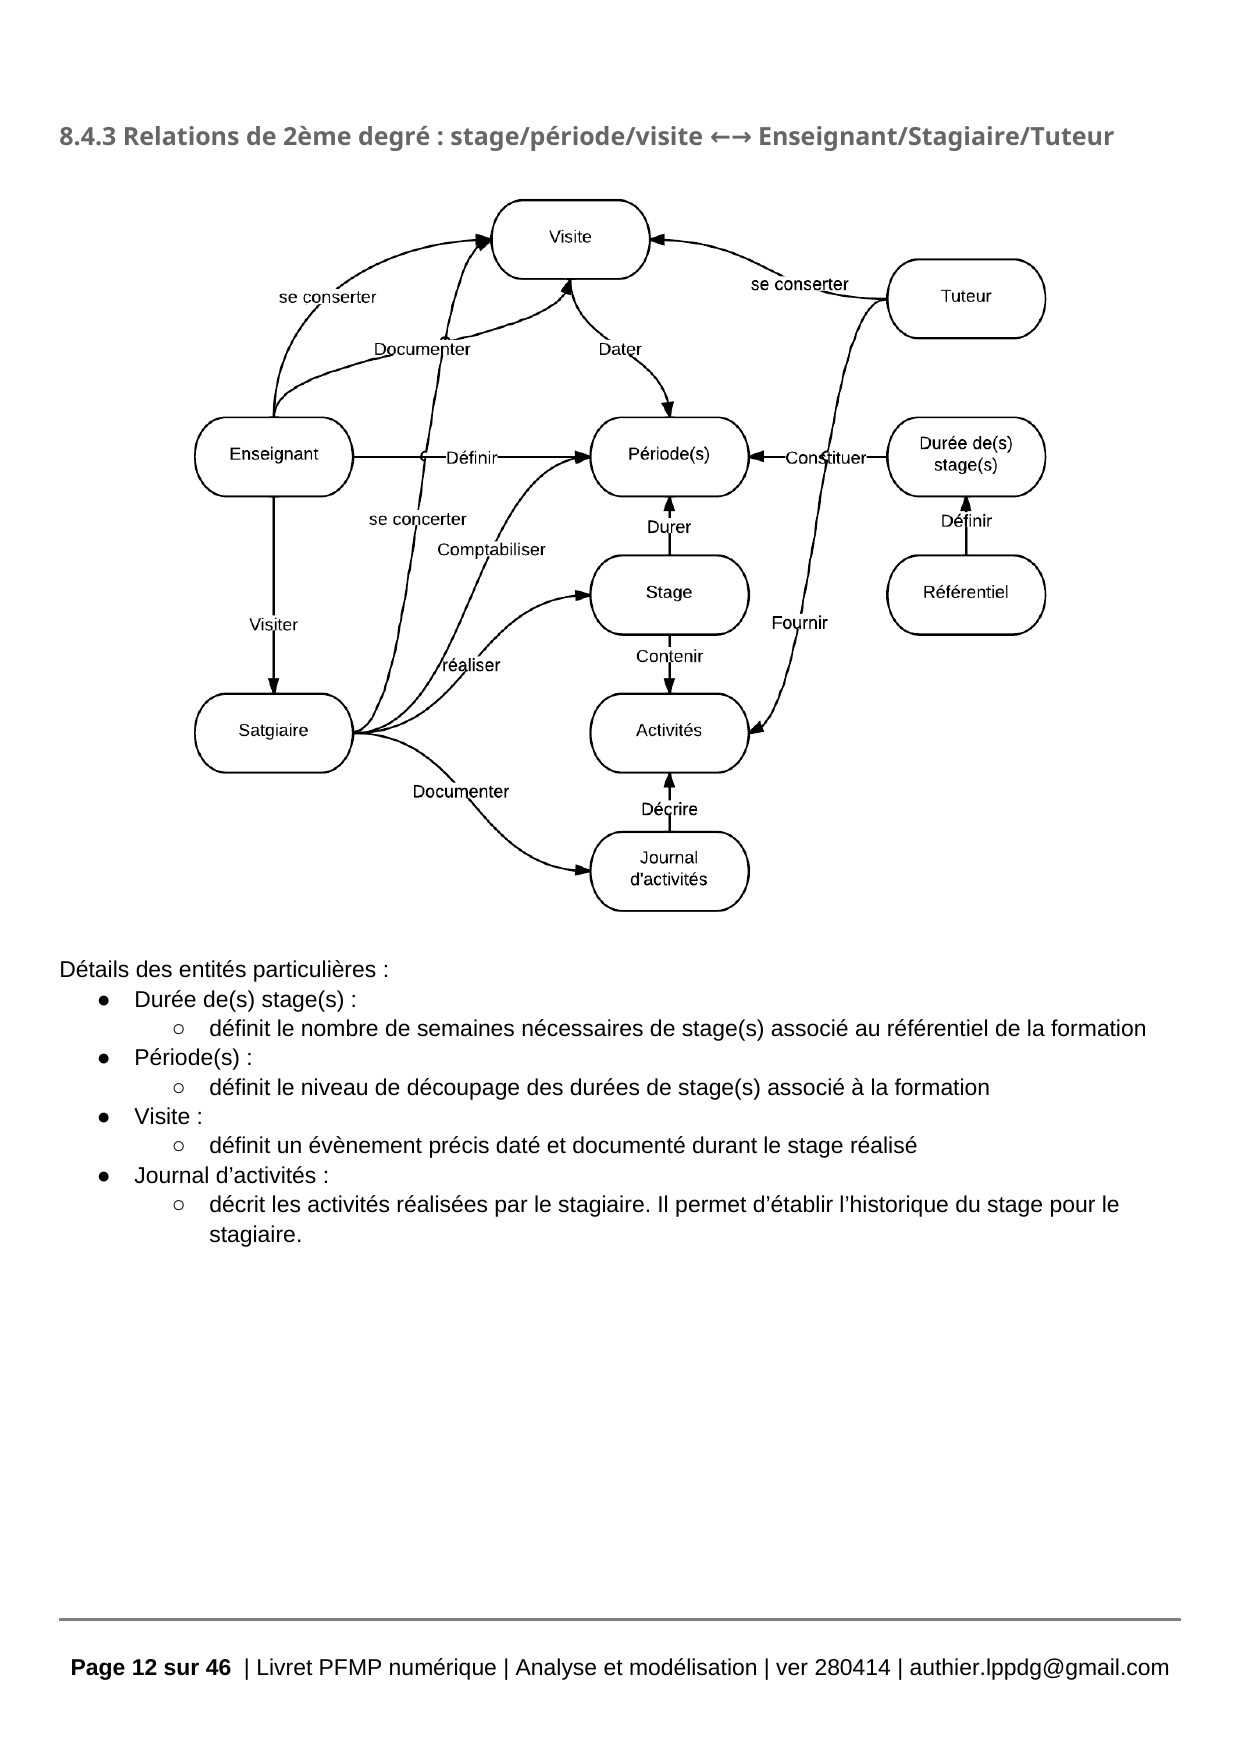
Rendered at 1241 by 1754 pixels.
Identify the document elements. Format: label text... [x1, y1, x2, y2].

list décrit les activités réalisées par le stagiaire. Il permet d’établir l’historique du stage pour le stagiaire. [172, 1192, 1181, 1247]
list Période(s) : [97, 1045, 1181, 1071]
list définit le niveau de découpage des durées de stage(s) associé à la formation [172, 1074, 1181, 1100]
list définit un évènement précis daté et documenté durant le stage réalisé [172, 1133, 1181, 1159]
text Détails des entités particulières : [59, 957, 1181, 982]
list Durée de(s) stage(s) : [97, 986, 1181, 1012]
list Journal d’activités : [97, 1162, 1181, 1188]
list Visite : [97, 1104, 1181, 1129]
picture [155, 160, 1085, 950]
subtitle 8.4.3 Relations de 2ème degré : stage/période/visite ←→ Enseignant/Stagiaire/Tuteur [59, 118, 1181, 152]
list définit le nombre de semaines nécessaires de stage(s) associé au référentiel de la formation [172, 1016, 1181, 1041]
